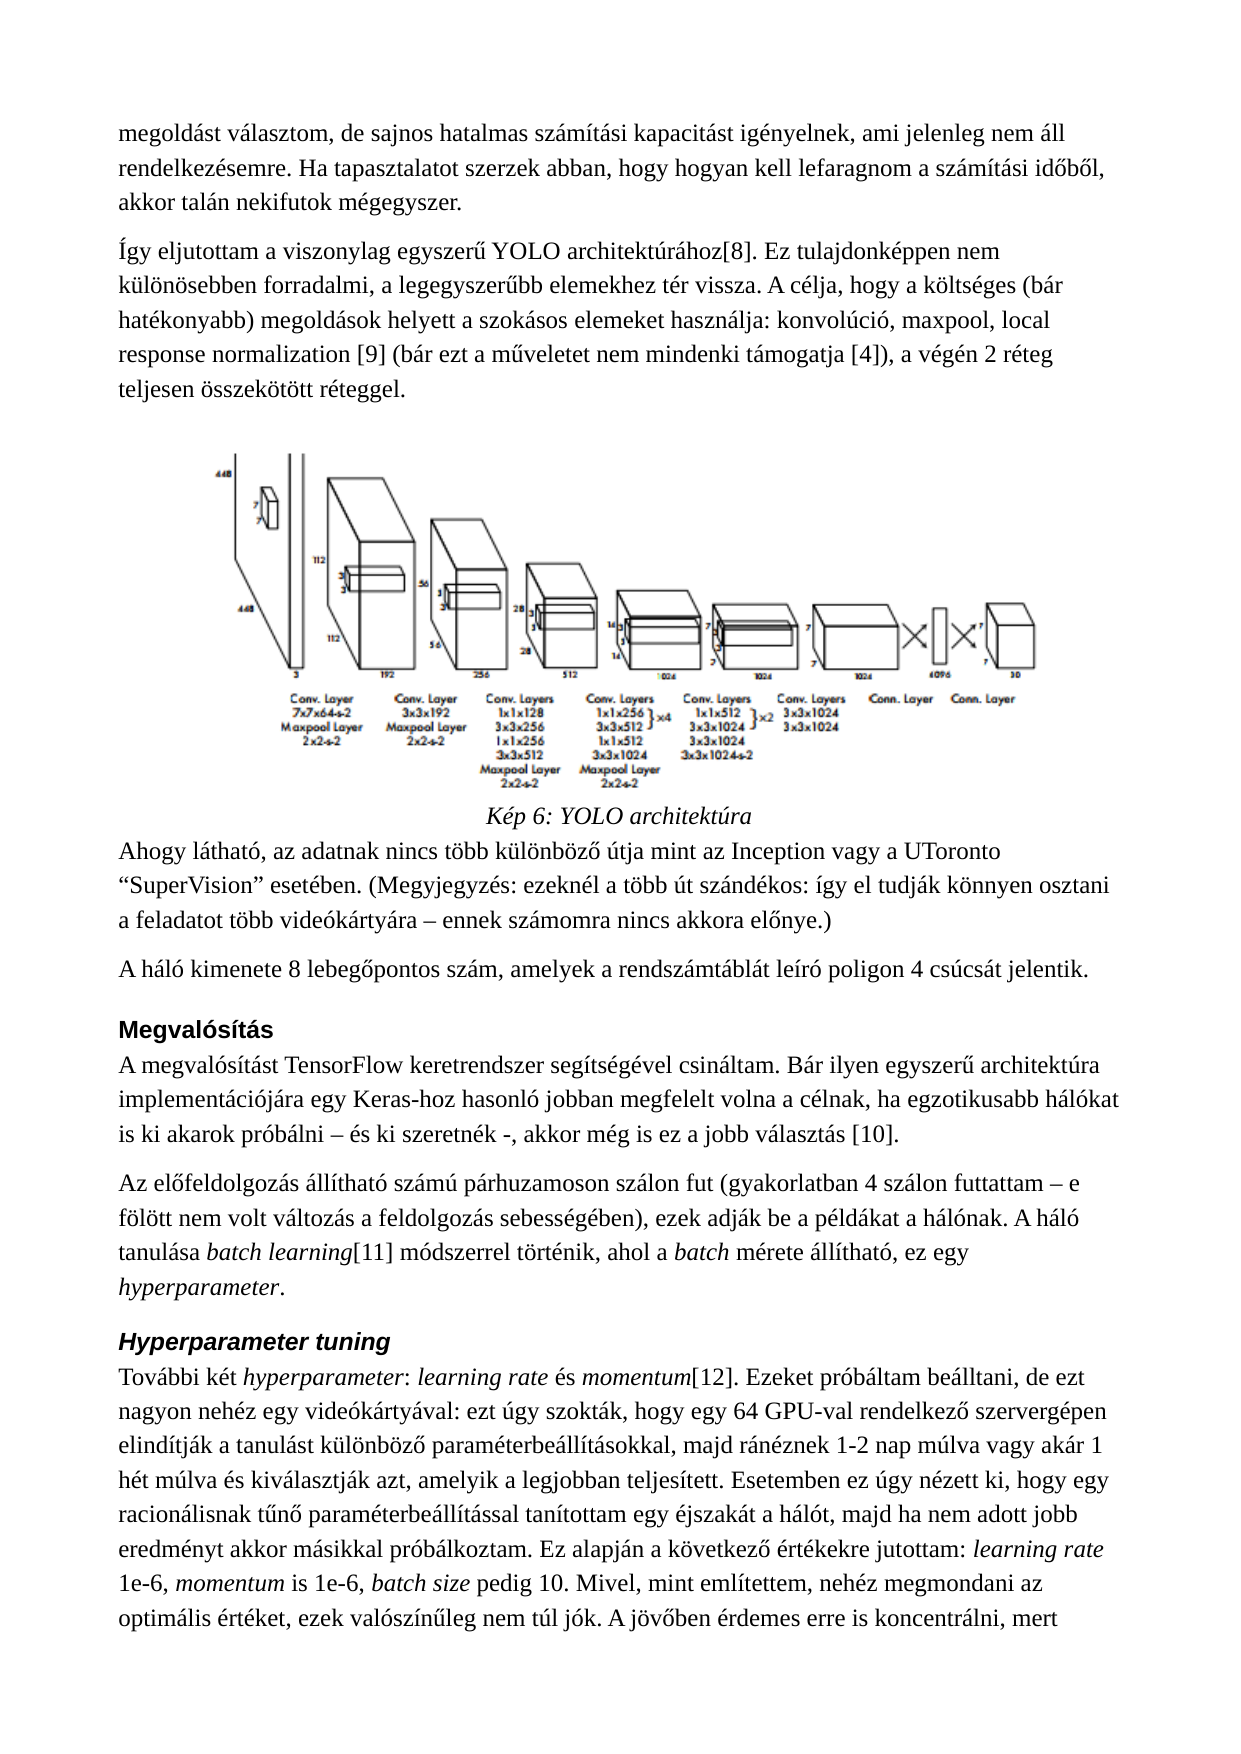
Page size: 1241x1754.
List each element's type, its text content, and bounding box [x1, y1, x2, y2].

text Az előfeldolgozás állítható számú párhuzamoson szálon fut (gyakorlatban 4 szálon futtattam – e fölött nem volt változás a feldolgozás sebességében), ezek adják be a példákat a hálónak. A háló tanulása batch learning[11] módszerrel történik, ahol a batch mérete állítható, ez egy hyperparameter. [118, 1168, 1122, 1300]
text Így eljutottam a viszonylag egyszerű YOLO architektúrához[8]. Ez tulajdonképpen nem különösebben forradalmi, a legegyszerűbb elemekhez tér vissza. A célja, hogy a költséges (bár hatékonyabb) megoldások helyett a szokásos elemeket használja: konvolúció, maxpool, local response normalization [9] (bár ezt a műveletet nem mindenki támogatja [4]), a végén 2 réteg teljesen összekötött réteggel. [118, 236, 1122, 403]
text A háló kimenete 8 lebegőpontos szám, amelyek a rendszámtáblát leíró poligon 4 csúcsát jelentik. [118, 954, 1122, 982]
text A megvalósítást TensorFlow keretrendszer segítségével csináltam. Bár ilyen egyszerű architektúra implementációjára egy Keras-hoz hasonló jobban megfelelt volna a célnak, ha egzotikusabb hálókat is ki akarok próbálni – és ki szeretnék -, akkor még is ez a jobb választás [10]. [118, 1050, 1122, 1148]
text Ahogy látható, az adatnak nincs több különböző útja mint az Inception vagy a UToronto “SuperVision” esetében. (Megyjegyzés: ezeknél a több út szándékos: így el tudják könnyen osztani a feladatot több videókártyára – ennek számomra nincs akkora előnye.) [118, 423, 1122, 933]
text megoldást választom, de sajnos hatalmas számítási kapacitást igényelnek, ami jelenleg nem áll rendelkezésemre. Ha tapasztalatot szerzek abban, hogy hogyan kell lefaragnom a számítási időből, akkor talán nekifutok mégegyszer. [118, 118, 1122, 216]
text További két hyperparameter: learning rate és momentum[12]. Ezeket próbáltam beálltani, de ezt nagyon nehéz egy videókártyával: ezt úgy szokták, hogy egy 64 GPU-val rendelkező szervergépen elindítják a tanulást különböző paraméterbeállításokkal, majd ránéznek 1-2 nap múlva vagy akár 1 hét múlva és kiválasztják azt, amelyik a legjobban teljesített. Esetemben ez úgy nézett ki, hogy egy racionálisnak tűnő paraméterbeállítással tanítottam egy éjszakát a hálót, majd ha nem adott jobb eredményt akkor másikkal próbálkoztam. Ez alapján a következő értékekre jutottam: learning rate 1e-6, momentum is 1e-6, batch size pedig 10. Mivel, mint említettem, nehéz megmondani az optimális értéket, ezek valószínűleg nem túl jók. A jövőben érdemes erre is koncentrálni, mert [118, 1362, 1122, 1632]
picture [192, 435, 1049, 802]
subtitle Hyperparameter tuning [118, 1327, 1122, 1355]
subtitle Megvalósítás [118, 1015, 1122, 1044]
text Kép 6: YOLO architektúra [192, 802, 1048, 830]
